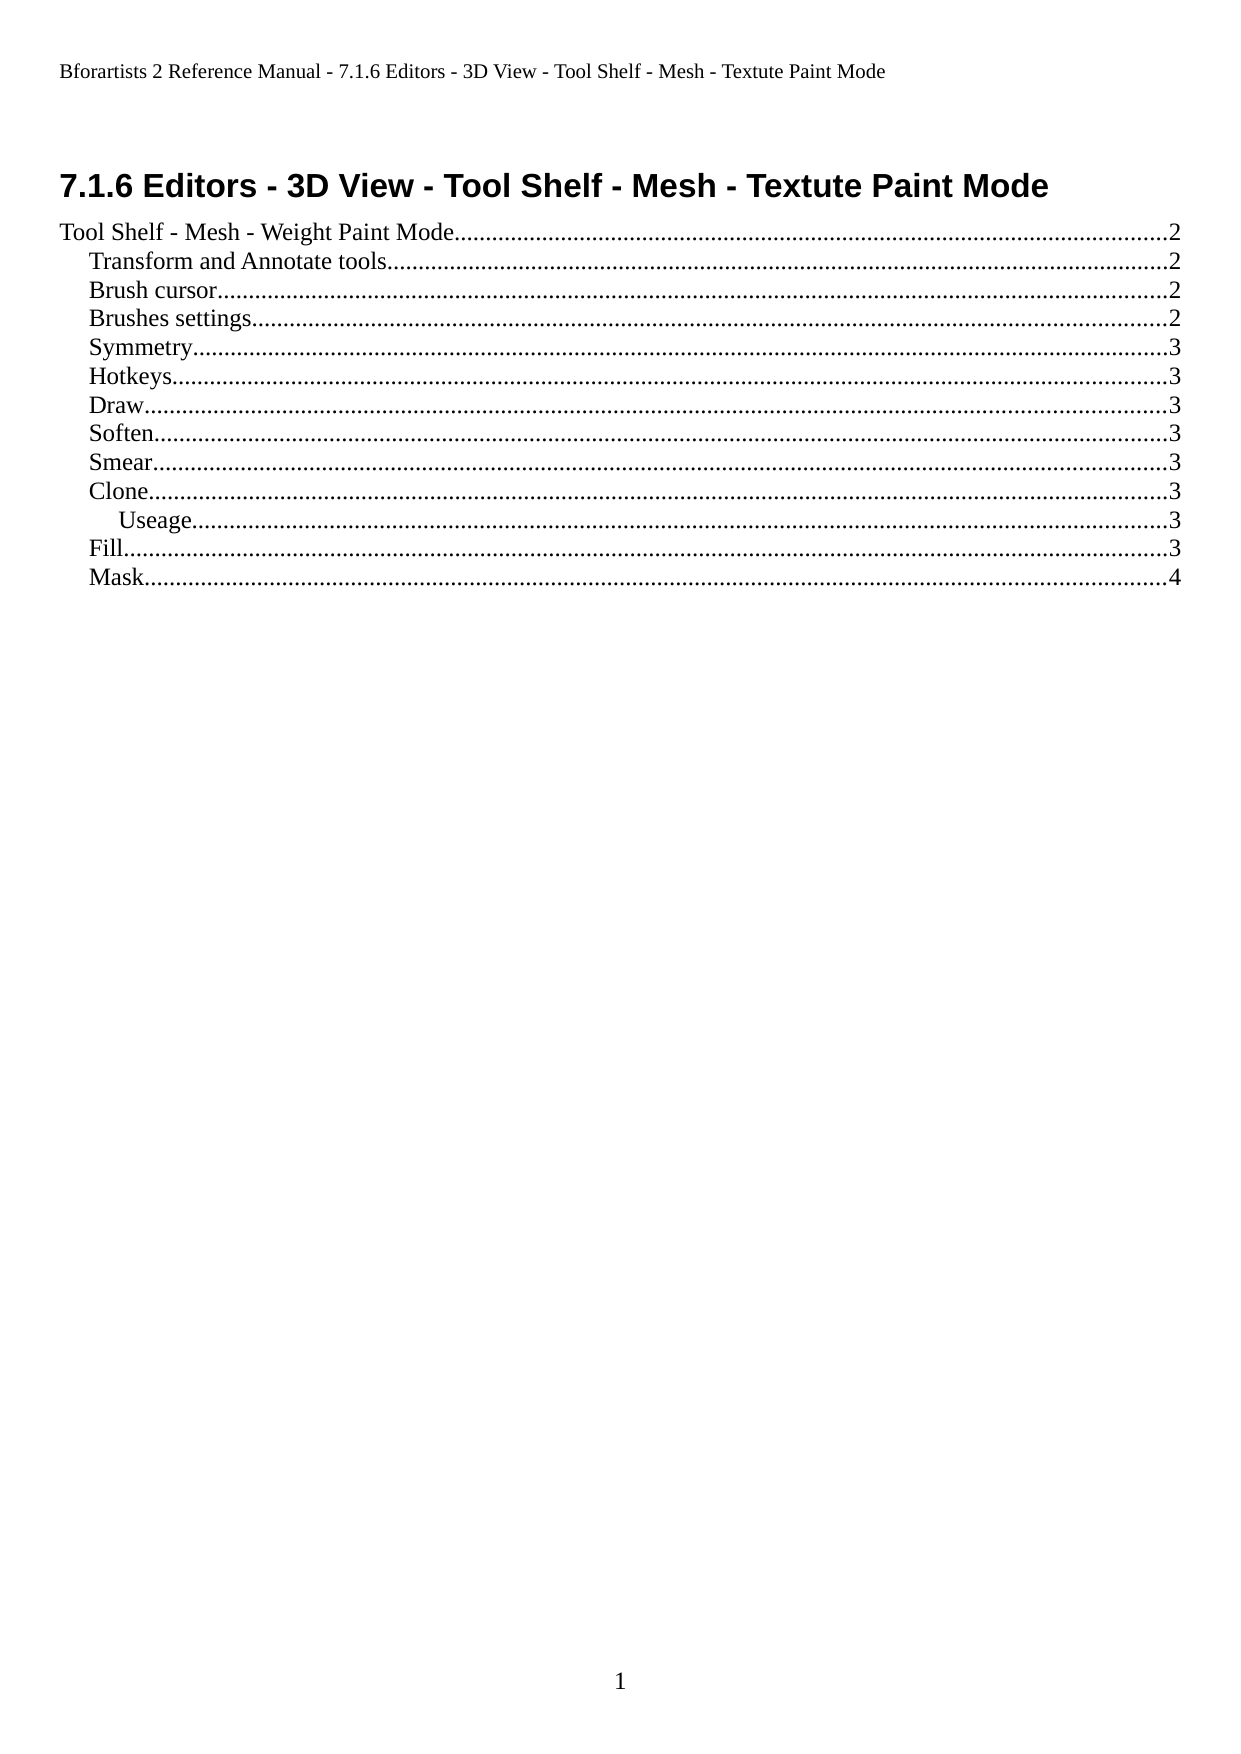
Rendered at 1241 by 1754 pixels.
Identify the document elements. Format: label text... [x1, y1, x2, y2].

text Fill 3 [88, 533, 1181, 562]
text Useage 3 [118, 505, 1181, 533]
text Brushes settings 2 [88, 303, 1181, 332]
text Symmetry 3 [88, 332, 1181, 361]
text Hotkeys 3 [88, 361, 1181, 390]
text Tool Shelf - Mesh - Weight Paint Mode 2 [59, 217, 1181, 246]
text Transform and Annotate tools 2 [88, 246, 1181, 275]
text Mask 4 [88, 562, 1181, 591]
text Clone 3 [88, 476, 1181, 505]
text Smear 3 [88, 447, 1181, 476]
text Brush cursor 2 [88, 275, 1181, 303]
subtitle 7.1.6 Editors - 3D View - Tool Shelf - Mesh - Textute Paint Mode [59, 166, 1181, 205]
text Draw 3 [88, 390, 1181, 418]
text Soften 3 [88, 418, 1181, 447]
